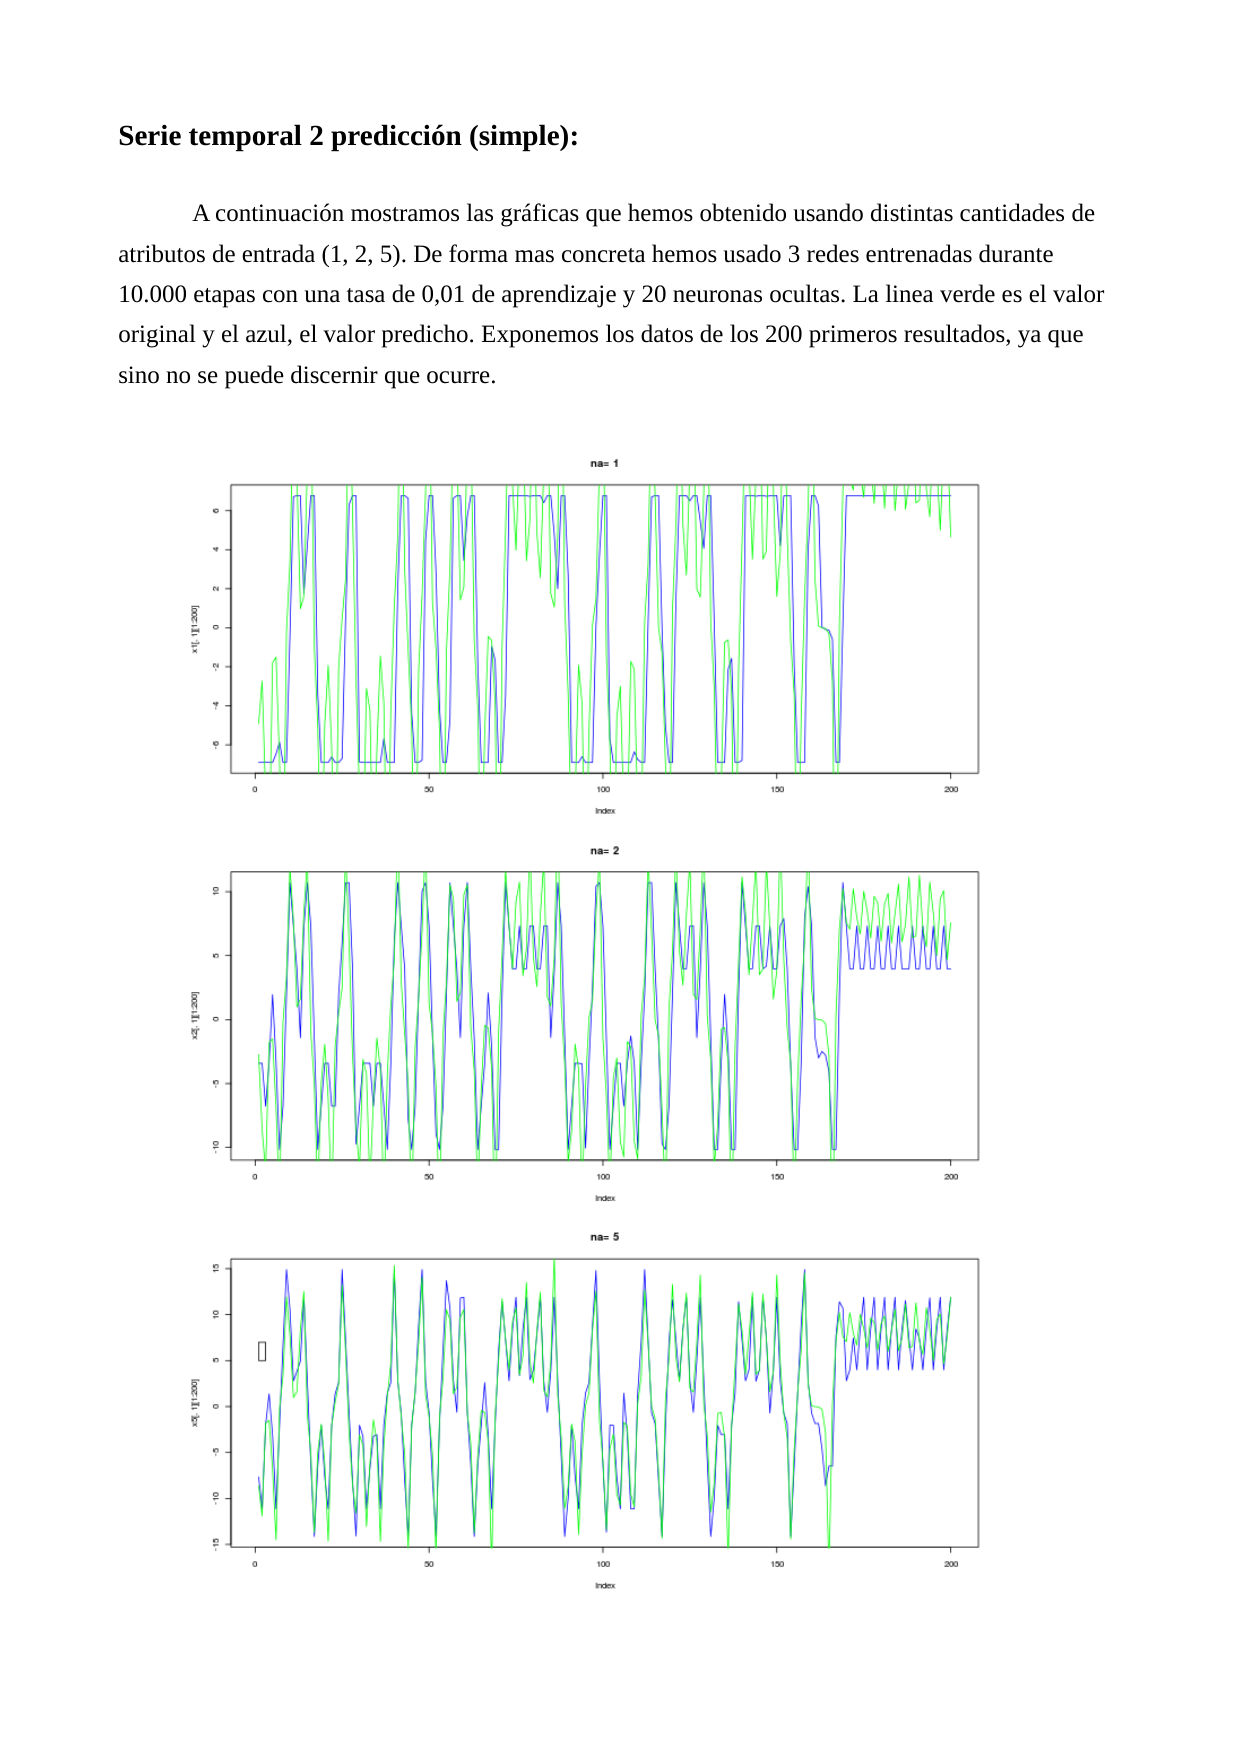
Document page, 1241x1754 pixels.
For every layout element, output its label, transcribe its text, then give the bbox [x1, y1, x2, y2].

text A continuación mostramos las gráficas que hemos obtenido usando distintas cantidades de atributos de entrada (1, 2, 5). De forma mas concreta hemos usado 3 redes entrenadas durante 10.000 etapas con una tasa de 0,01 de aprendizaje y 20 neuronas ocultas. La linea verde es el valor original y el azul, el valor predicho. Exponemos los datos de los 200 primeros resultados, ya que sino no se puede discernir que ocurre. [118, 194, 1122, 388]
text Serie temporal 2 predicción (simple): [118, 118, 1122, 152]
picture [187, 441, 1001, 1602]
